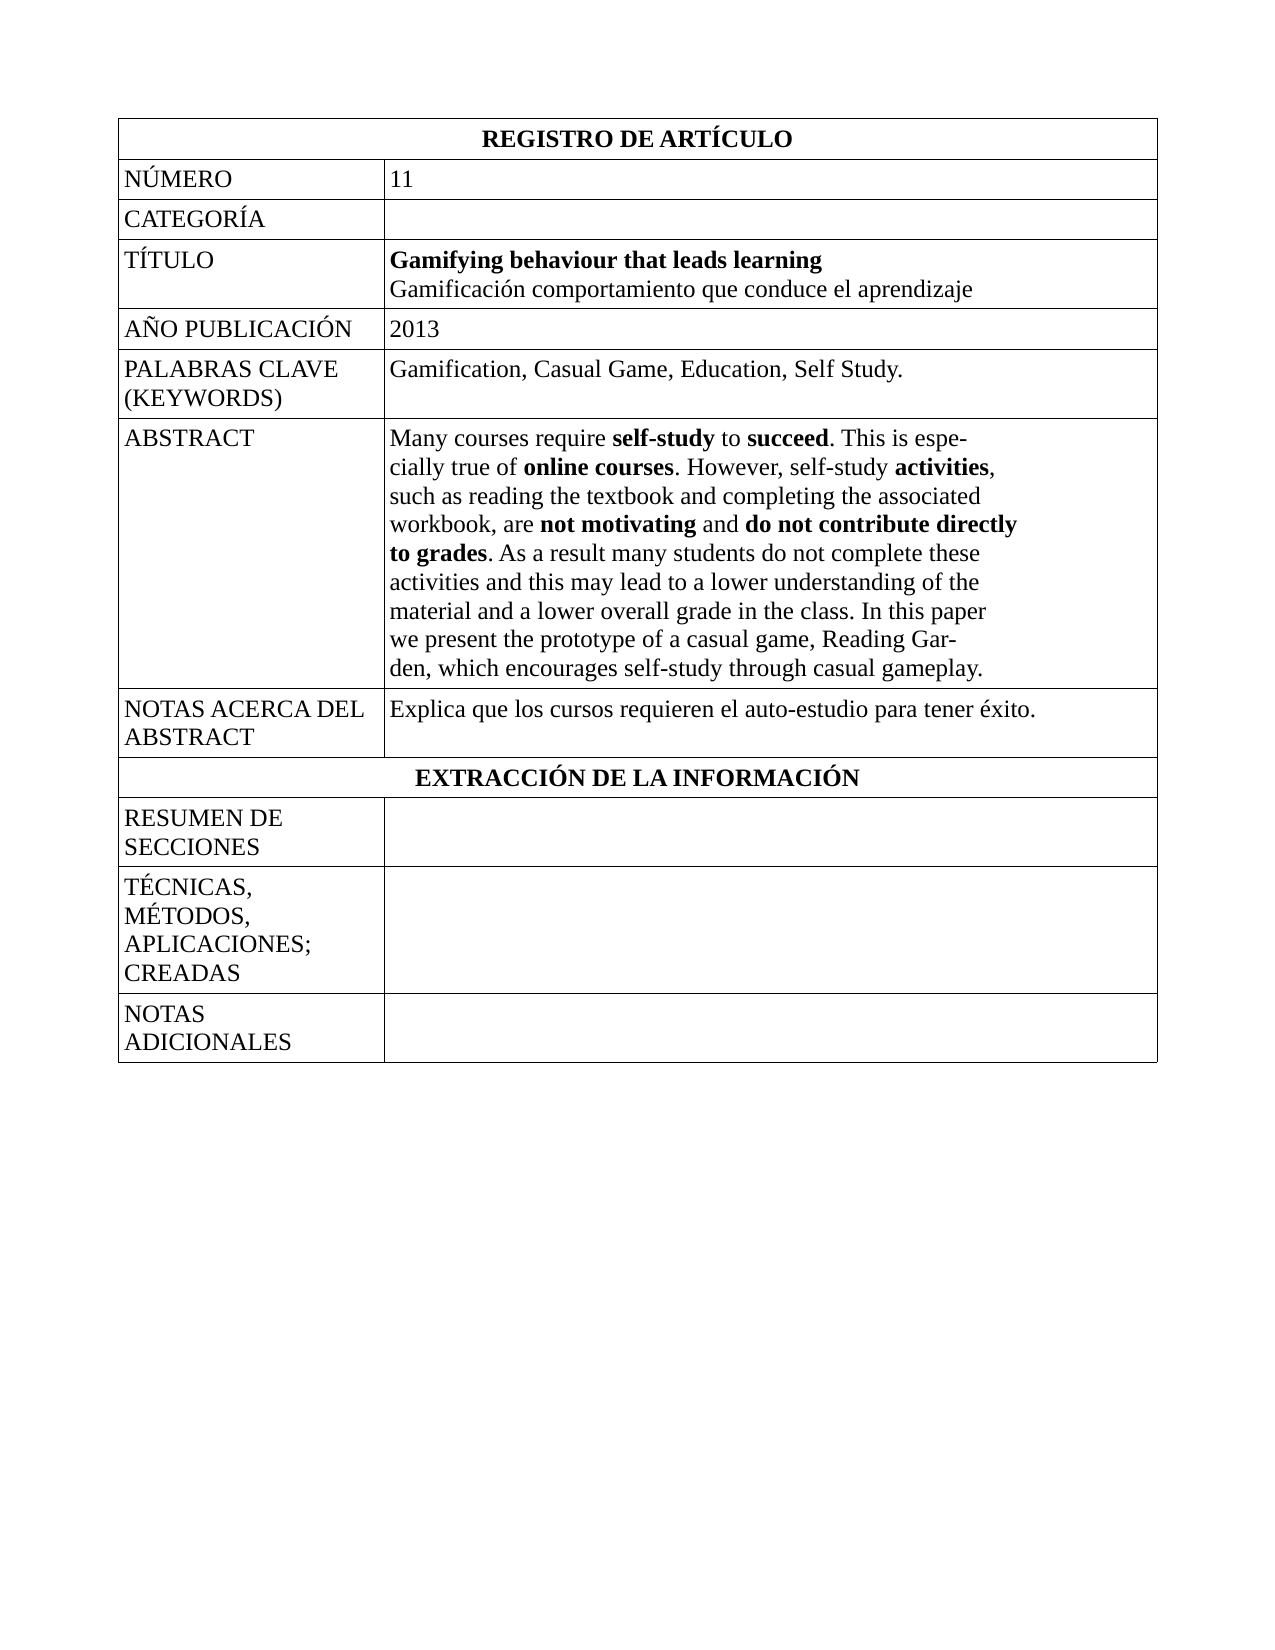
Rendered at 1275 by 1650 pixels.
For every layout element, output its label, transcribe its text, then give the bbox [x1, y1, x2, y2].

table_cell PALABRAS CLAVE (KEYWORDS) [119, 350, 384, 417]
table_cell TÉCNICAS, MÉTODOS, APLICACIONES; CREADAS [119, 867, 384, 993]
table_cell [385, 798, 1157, 866]
table_cell NÚMERO [119, 160, 384, 199]
table_cell Many courses require self-study to succeed. This is espe- cially true of online courses. However, self-study activities, such as reading the textbook and completing the associated workbook, are not motivating and do not contribute directly to grades. As a result many students do not complete these activities and this may lead to a lower understanding of the material and a lower overall grade in the class. In this paper we present the prototype of a casual game, Reading Gar- den, which encourages self-study through casual gameplay. [385, 419, 1157, 688]
table_cell NOTAS ACERCA DEL ABSTRACT [119, 689, 384, 757]
table_cell Gamifying behaviour that leads learning Gamificación comportamiento que conduce el aprendizaje [385, 240, 1157, 308]
table_cell ABSTRACT [119, 419, 384, 688]
table_header REGISTRO DE ARTÍCULO [119, 119, 1157, 158]
table_cell Explica que los cursos requieren el auto-estudio para tener éxito. [385, 689, 1157, 757]
table_cell RESUMEN DE SECCIONES [119, 798, 384, 866]
table_cell TÍTULO [119, 240, 384, 308]
table_cell [385, 994, 1157, 1062]
table_cell CATEGORÍA [119, 200, 384, 239]
table_cell [385, 867, 1157, 993]
table_cell [385, 200, 1157, 239]
table_cell AÑO PUBLICACIÓN [119, 309, 384, 348]
table_cell Gamification, Casual Game, Education, Self Study. [385, 350, 1157, 417]
table_cell EXTRACCIÓN DE LA INFORMACIÓN [119, 758, 1157, 797]
table_cell 11 [385, 160, 1157, 199]
table_cell 2013 [385, 309, 1157, 348]
table_cell NOTAS ADICIONALES [119, 994, 384, 1062]
